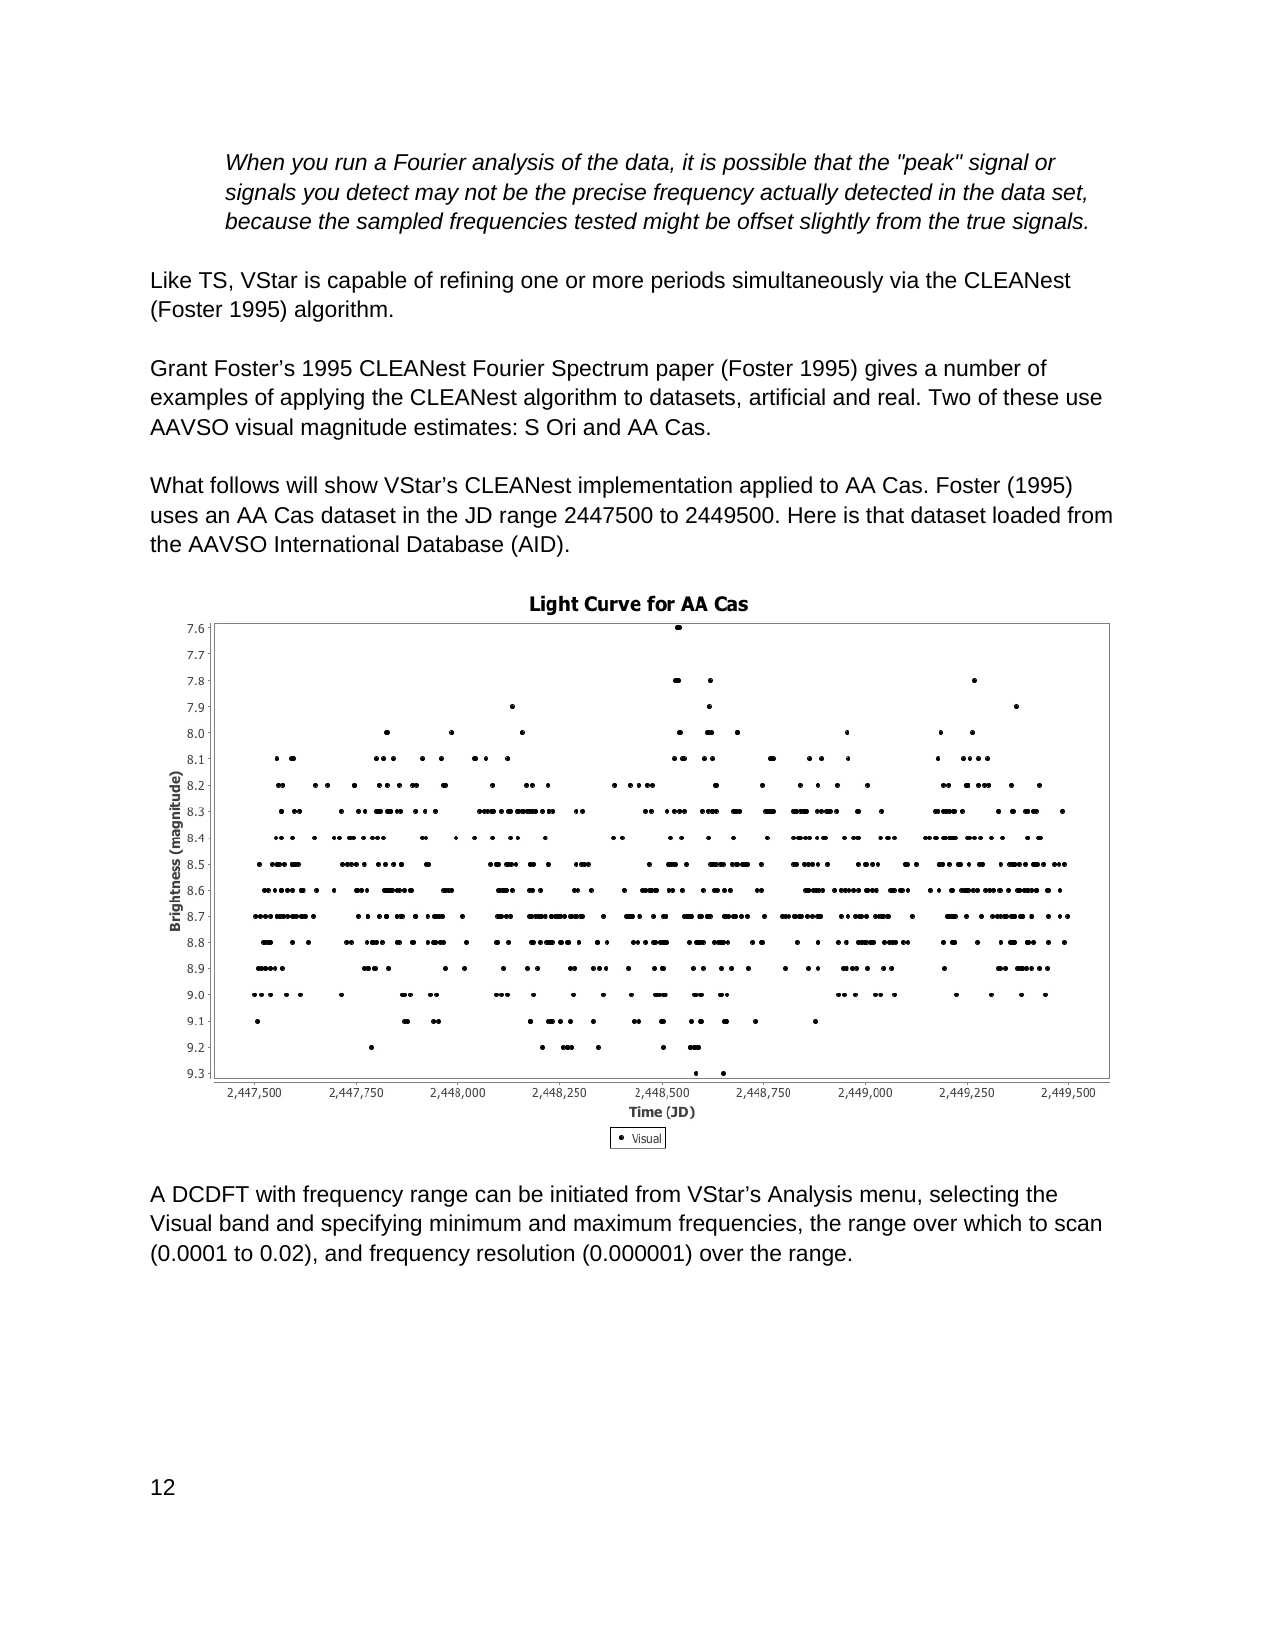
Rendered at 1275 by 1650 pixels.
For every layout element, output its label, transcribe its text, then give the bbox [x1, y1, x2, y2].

text When you run a Fourier analysis of the data, it is possible that the "peak" signal or signals you detect may not be the precise frequency actually detected in the data set, because the sampled frequencies tested might be offset slightly from the true signals. [225, 150, 1125, 234]
picture [155, 590, 1120, 1149]
text Grant Foster’s 1995 CLEANest Fourier Spectrum paper (Foster 1995) gives a number of examples of applying the CLEANest algorithm to datasets, artificial and real. Two of these use AAVSO visual magnitude estimates: S Ori and AA Cas. [150, 356, 1125, 440]
text Like TS, VStar is capable of refining one or more periods simultaneously via the CLEANest (Foster 1995) algorithm. [150, 267, 1125, 322]
text What follows will show VStar’s CLEANest implementation applied to AA Cas. Foster (1995) uses an AA Cas dataset in the JD range 2447500 to 2449500. Here is that dataset loaded from the AAVSO International Database (AID). [150, 473, 1125, 557]
text A DCDFT with frequency range can be initiated from VStar’s Analysis menu, selecting the Visual band and specifying minimum and maximum frequencies, the range over which to scan (0.0001 to 0.02), and frequency resolution (0.000001) over the range. [150, 1182, 1125, 1266]
